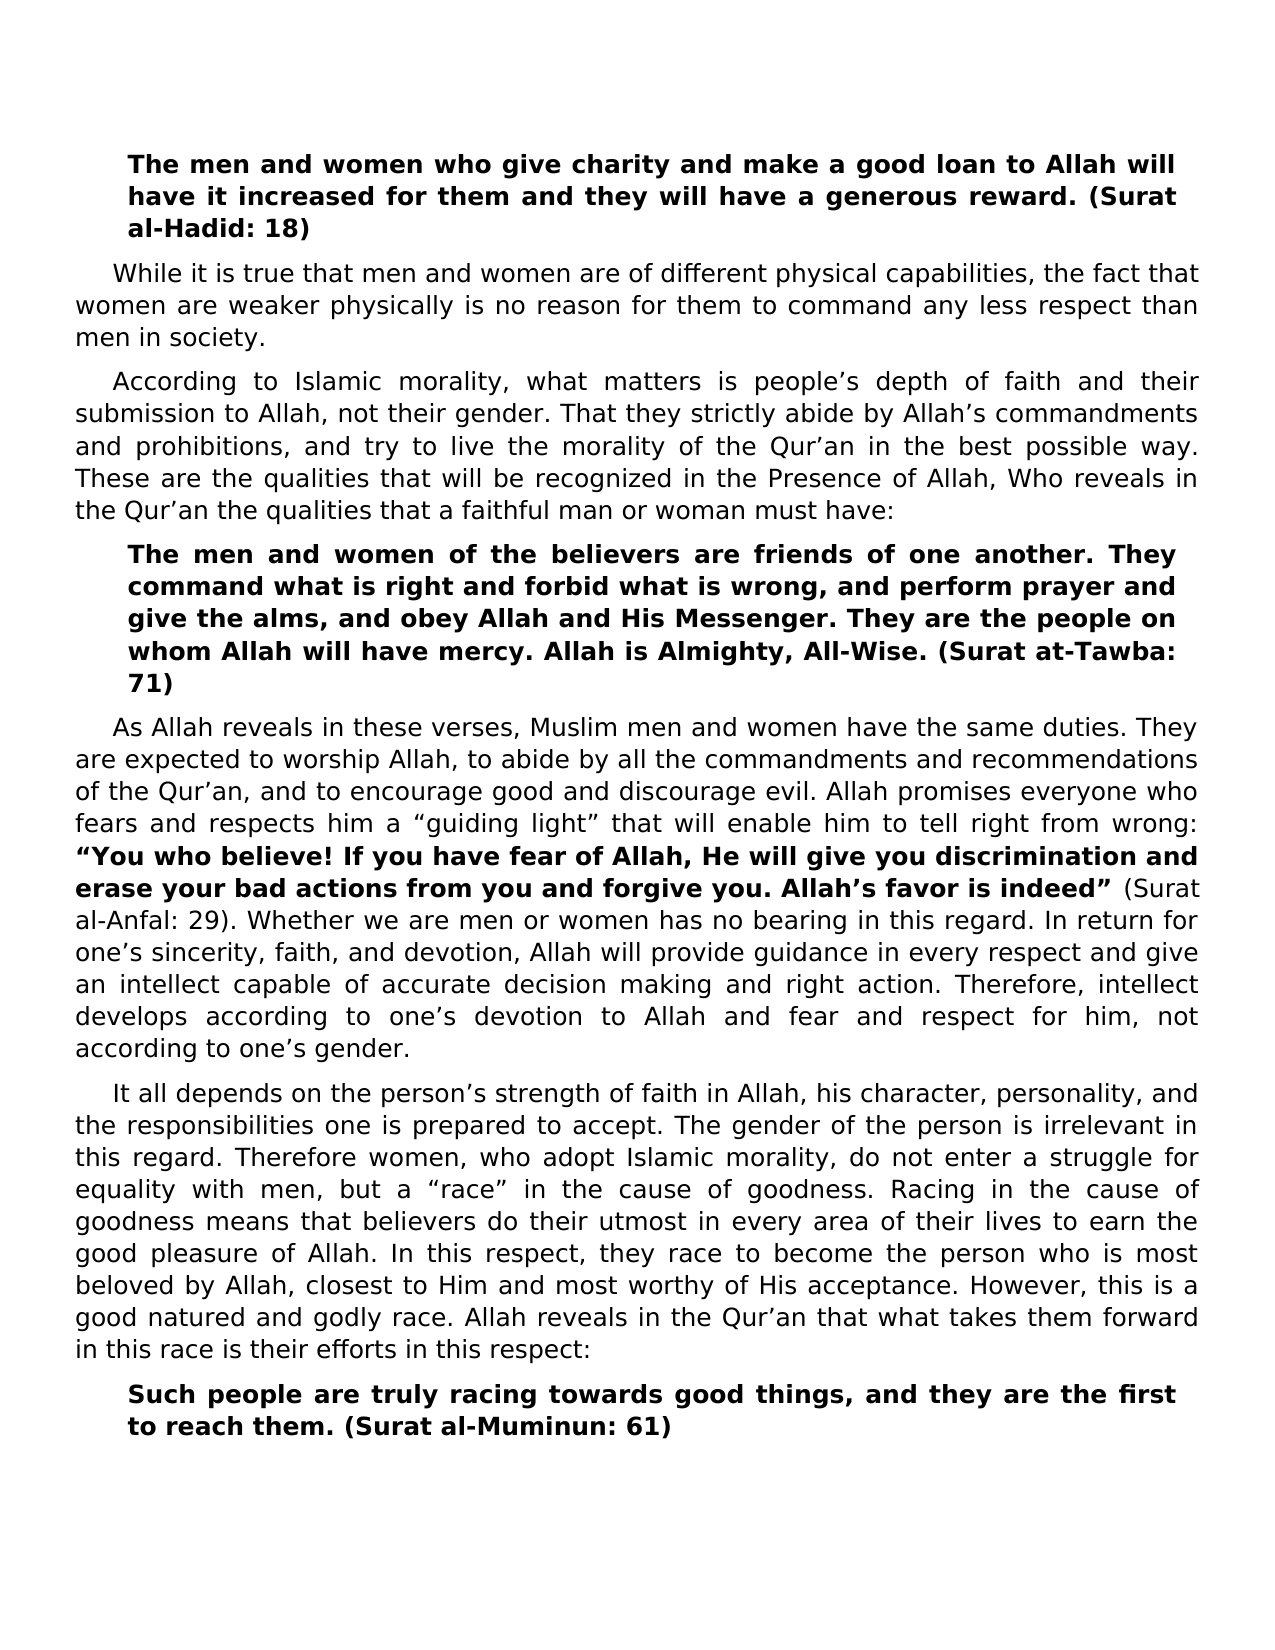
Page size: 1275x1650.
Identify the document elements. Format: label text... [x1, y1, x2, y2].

text The men and women of the believers are friends of one another. They command what is right and forbid what is wrong, and perform prayer and give the alms, and obey Allah and His Messenger. They are the people on whom Allah will have mercy. Allah is Almighty, All-Wise. (Surat at-Tawba: 71) [127, 540, 1177, 698]
text As Allah reveals in these verses, Muslim men and women have the same duties. They are expected to worship Allah, to abide by all the commandments and recommendations of the Qur’an, and to encourage good and discourage evil. Allah promises everyone who fears and respects him a “guiding light” that will enable him to tell right from wrong: “You who believe! If you have fear of Allah, He will give you discrimination and erase your bad actions from you and forgive you. Allah’s favor is indeed” (Surat al-Anfal: 29). Whether we are men or women has no bearing in this regard. In return for one’s sincerity, faith, and devotion, Allah will provide guidance in every respect and give an intellect capable of accurate decision making and right action. Therefore, intellect develops according to one’s devotion to Allah and fear and respect for him, not according to one’s gender. [75, 713, 1200, 1063]
text It all depends on the person’s strength of faith in Allah, his character, personality, and the responsibilities one is prepared to accept. The gender of the person is irrelevant in this regard. Therefore women, who adopt Islamic morality, do not enter a struggle for equality with men, but a “race” in the cause of goodness. Racing in the cause of goodness means that believers do their utmost in every area of their lives to earn the good pleasure of Allah. In this respect, they race to become the person who is most beloved by Allah, closest to Him and most worthy of His acceptance. However, this is a good natured and godly race. Allah reveals in the Qur’an that what takes them forward in this race is their efforts in this respect: [75, 1079, 1200, 1364]
text Such people are truly racing towards good things, and they are the first to reach them. (Surat al-Muminun: 61) [127, 1380, 1177, 1441]
text According to Islamic morality, what matters is people’s depth of faith and their submission to Allah, not their gender. That they strictly abide by Allah’s commandments and prohibitions, and try to live the morality of the Qur’an in the best possible way. These are the qualities that will be recognized in the Presence of Allah, Who reveals in the Qur’an the qualities that a faithful man or woman must have: [75, 367, 1200, 525]
text While it is true that men and women are of different physical capabilities, the fact that women are weaker physically is no reason for them to command any less respect than men in society. [75, 259, 1200, 352]
text The men and women who give charity and make a good loan to Allah will have it increased for them and they will have a generous reward. (Surat al-Hadid: 18) [127, 150, 1177, 243]
